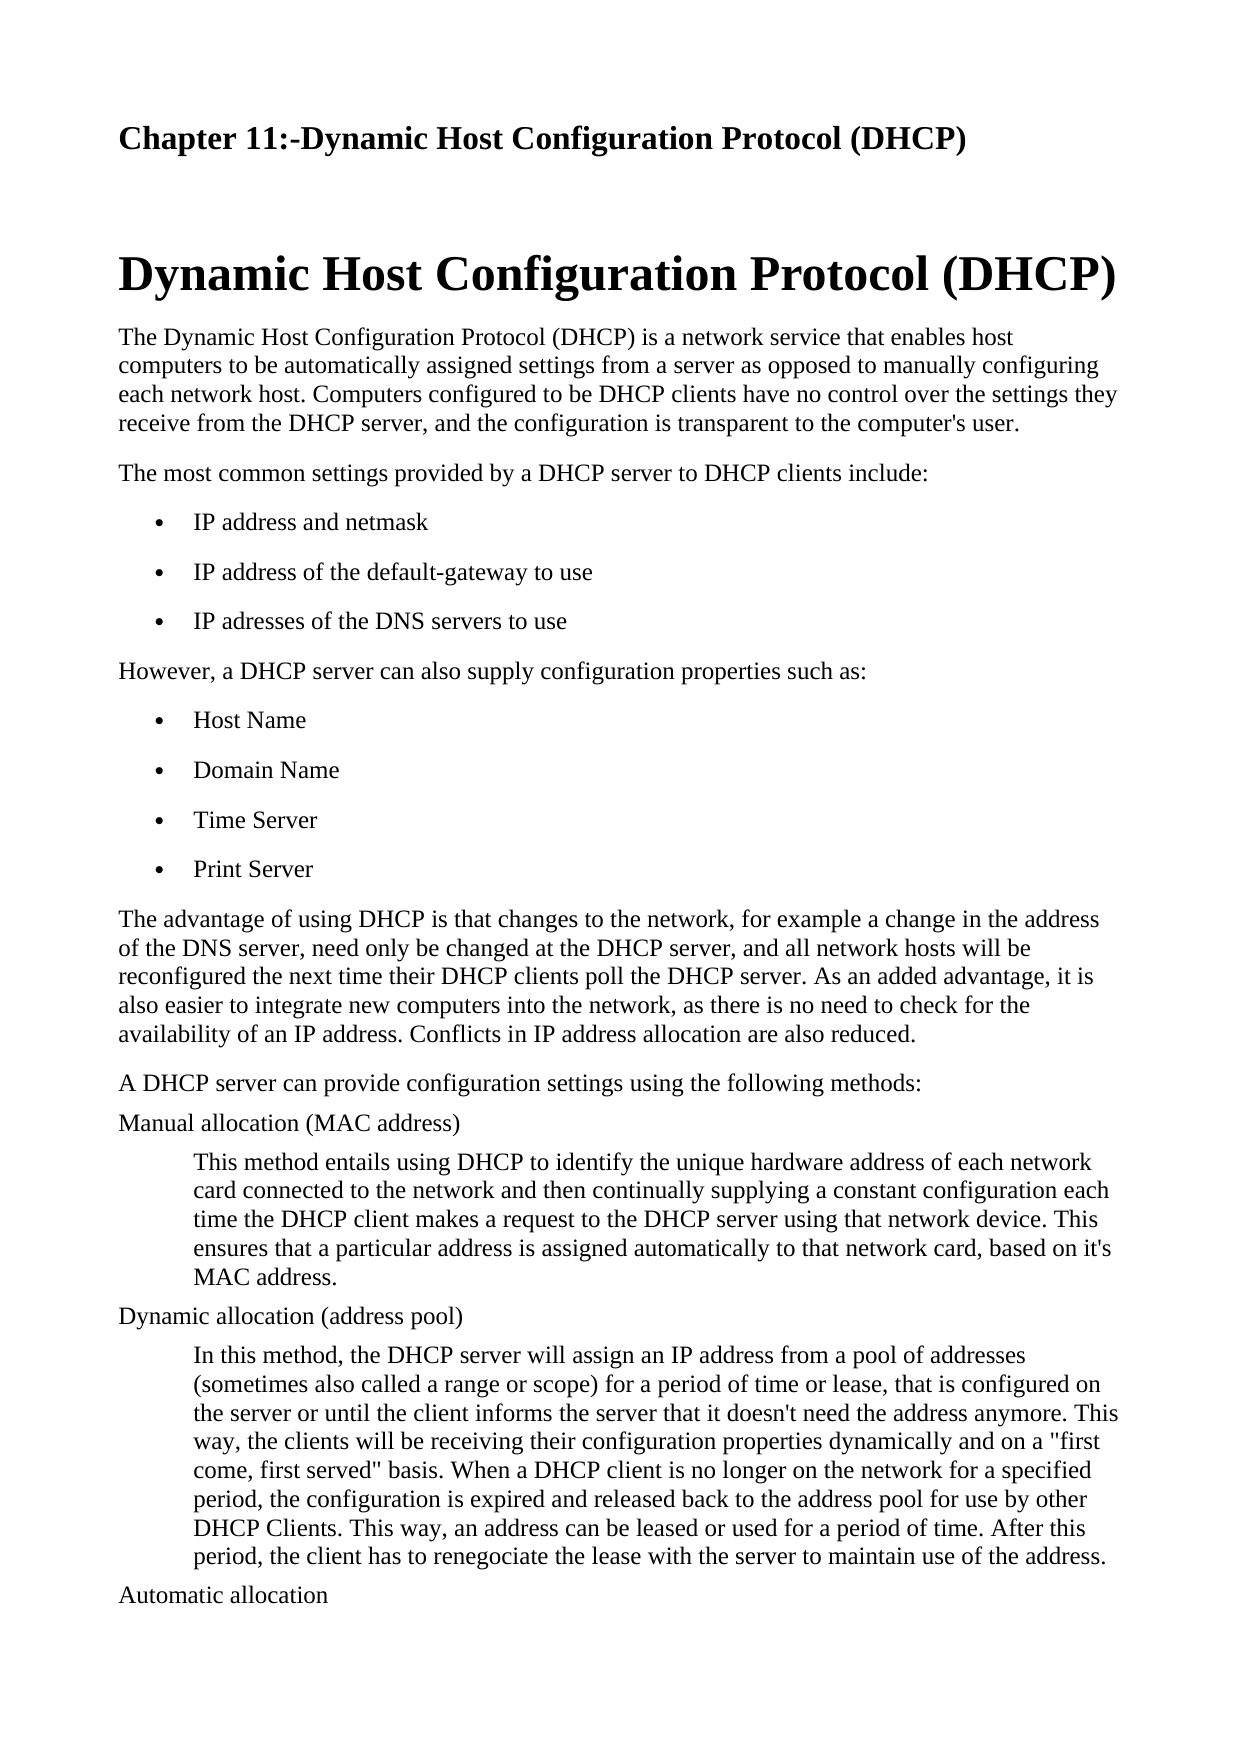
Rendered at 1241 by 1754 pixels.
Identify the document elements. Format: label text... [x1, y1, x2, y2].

text Chapter 11:-Dynamic Host Configuration Protocol (DHCP) [118, 118, 1122, 156]
list Host Name [156, 706, 1122, 734]
list IP address of the default-gateway to use [156, 557, 1122, 586]
list IP address and netmask [156, 507, 1122, 536]
text The advantage of using DHCP is that changes to the network, for example a change in the address of the DNS server, need only be changed at the DHCP server, and all network hosts will be reconfigured the next time their DHCP clients poll the DHCP server. As an added advantage, it is also easier to integrate new computers into the network, as there is no need to check for the availability of an IP address. Conflicts in IP address allocation are also reduced. [118, 904, 1122, 1048]
text This method entails using DHCP to identify the unique hardware address of each network card connected to the network and then continually supplying a constant configuration each time the DHCP client makes a request to the DHCP server using that network device. This ensures that a particular address is assigned automatically to that network card, based on it's MAC address. [193, 1147, 1122, 1291]
text Dynamic allocation (address pool) [118, 1301, 1122, 1330]
text The Dynamic Host Configuration Protocol (DHCP) is a network service that enables host computers to be automatically assigned settings from a server as opposed to manually configuring each network host. Computers configured to be DHCP clients have no control over the settings they receive from the DHCP server, and the configuration is transparent to the computer's user. [118, 322, 1122, 437]
text Dynamic Host Configuration Protocol (DHCP) [118, 243, 1122, 301]
list Print Server [156, 854, 1122, 883]
list Domain Name [156, 755, 1122, 784]
list IP adresses of the DNS servers to use [156, 606, 1122, 635]
text However, a DHCP server can also supply configuration properties such as: [118, 656, 1122, 685]
text In this method, the DHCP server will assign an IP address from a pool of addresses (sometimes also called a range or scope) for a period of time or lease, that is configured on the server or until the client informs the server that it doesn't need the address anymore. This way, the clients will be receiving their configuration properties dynamically and on a "first come, first served" basis. When a DHCP client is no longer on the network for a specified period, the configuration is expired and released back to the address pool for use by other DHCP Clients. This way, an address can be leased or used for a period of time. After this period, the client has to renegociate the lease with the server to maintain use of the address. [193, 1340, 1122, 1570]
text Automatic allocation [118, 1581, 1122, 1609]
list Time Server [156, 805, 1122, 833]
text The most common settings provided by a DHCP server to DHCP clients include: [118, 458, 1122, 486]
text Manual allocation (MAC address) [118, 1108, 1122, 1136]
text A DHCP server can provide configuration settings using the following methods: [118, 1068, 1122, 1097]
